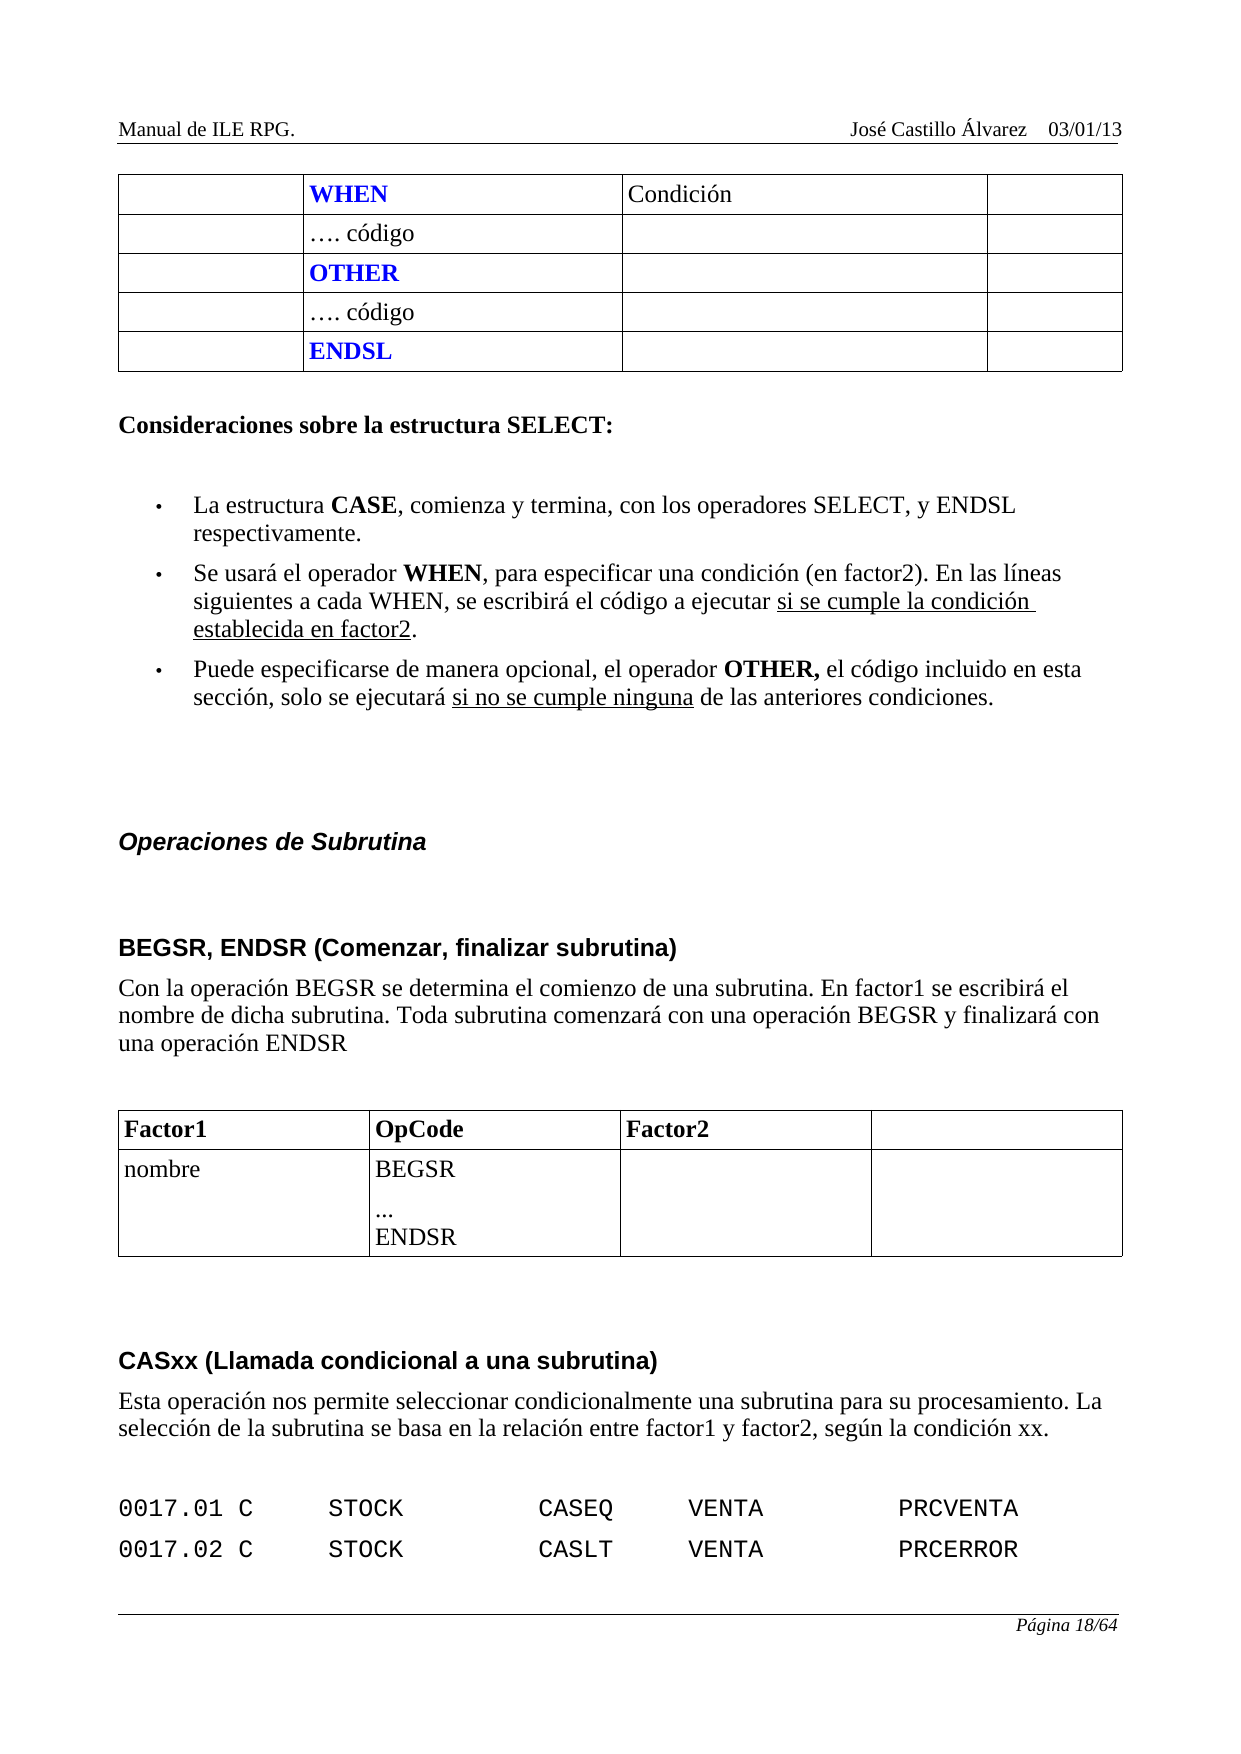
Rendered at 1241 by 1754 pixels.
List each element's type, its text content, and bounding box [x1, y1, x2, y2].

list Puede especificarse de manera opcional, el operador OTHER, el código incluido en esta sección, solo se ejecutará si no se cumple ninguna de las anteriores condiciones. [156, 655, 1122, 710]
table_cell …. código [304, 293, 622, 331]
text 0017.02 C STOCK CASLT VENTA PRCERROR [118, 1536, 1122, 1565]
table_header Factor1 [119, 1111, 369, 1149]
table_cell [623, 254, 987, 292]
text Con la operación BEGSR se determina el comienzo de una subrutina. En factor1 se escribirá el nombre de dicha subrutina. Toda subrutina comenzará con una operación BEGSR y finalizará con una operación ENDSR [118, 974, 1122, 1057]
subtitle CASxx (Llamada condicional a una subrutina) [118, 1347, 1122, 1374]
table_cell [988, 293, 1122, 331]
subtitle Operaciones de Subrutina [118, 828, 1122, 856]
table_cell [119, 293, 303, 331]
table_cell …. código [304, 215, 622, 253]
table_cell [988, 215, 1122, 253]
list Se usará el operador WHEN, para especificar una condición (en factor2). En las líneas siguientes a cada WHEN, se escribirá el código a ejecutar si se cumple la condición establecida en factor2. [156, 559, 1122, 642]
table_cell [119, 332, 303, 371]
text 0017.01 C STOCK CASEQ VENTA PRCVENTA [118, 1496, 1122, 1524]
table_cell WHEN [304, 175, 622, 214]
table_cell [623, 332, 987, 371]
table_cell [119, 175, 303, 214]
table_cell [623, 293, 987, 331]
table_cell nombre [119, 1150, 369, 1256]
table_cell OTHER [304, 254, 622, 292]
table_cell [623, 215, 987, 253]
subtitle BEGSR, ENDSR (Comenzar, finalizar subrutina) [118, 934, 1122, 961]
table_cell [988, 175, 1122, 214]
table_header Factor2 [621, 1111, 871, 1149]
table_cell [872, 1150, 1122, 1256]
table_cell [621, 1150, 871, 1256]
table_cell [119, 215, 303, 253]
table_cell [119, 254, 303, 292]
table_cell BEGSR ... ENDSR [370, 1150, 620, 1256]
table_cell [988, 332, 1122, 371]
list La estructura CASE, comienza y termina, con los operadores SELECT, y ENDSL respectivamente. [156, 491, 1122, 547]
table_cell [988, 254, 1122, 292]
table_header OpCode [370, 1111, 620, 1149]
text Esta operación nos permite seleccionar condicionalmente una subrutina para su procesamiento. La selección de la subrutina se basa en la relación entre factor1 y factor2, según la condición xx. [118, 1387, 1122, 1442]
table_cell ENDSL [304, 332, 622, 371]
table_header [872, 1111, 1122, 1149]
table_cell Condición [623, 175, 987, 214]
text Consideraciones sobre la estructura SELECT: [118, 411, 1122, 439]
